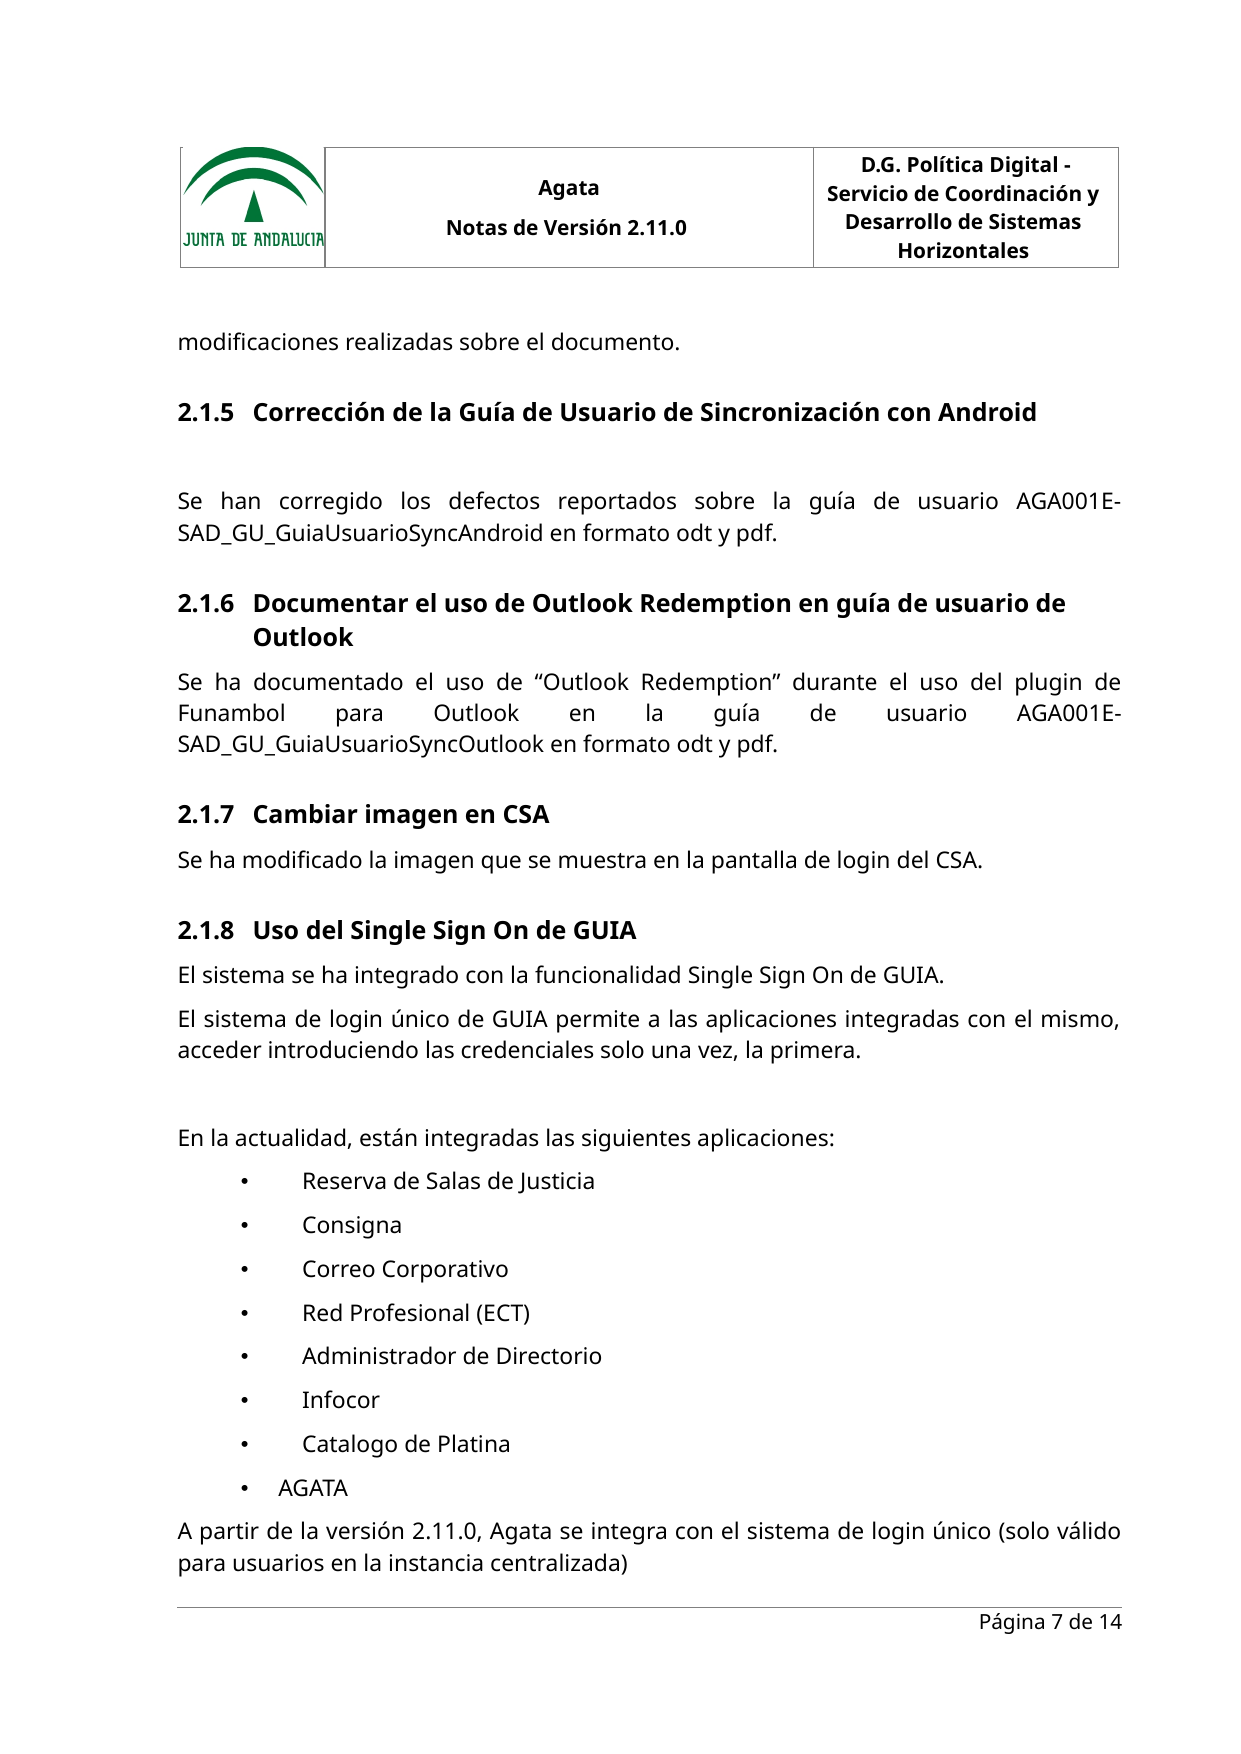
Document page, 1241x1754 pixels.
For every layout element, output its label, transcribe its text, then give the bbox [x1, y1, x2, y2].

list Infocor [241, 1384, 1122, 1415]
text Se han corregido los defectos reportados sobre la guía de usuario AGA001E-SAD_GU_GuiaUsuarioSyncAndroid en formato odt y pdf. [177, 485, 1122, 548]
text Se ha modificado la imagen que se muestra en la pantalla de login del CSA. [177, 844, 1122, 875]
subtitle Cambiar imagen en CSA [177, 797, 1122, 831]
text En la actualidad, están integradas las siguientes aplicaciones: [177, 1121, 1122, 1153]
subtitle Documentar el uso de Outlook Redemption en guía de usuario de Outlook [177, 585, 1122, 653]
text El sistema se ha integrado con la funcionalidad Single Sign On de GUIA. [177, 959, 1122, 990]
text A partir de la versión 2.11.0, Agata se integra con el sistema de login único (solo válido para usuarios en la instancia centralizada) [177, 1515, 1122, 1578]
subtitle Corrección de la Guía de Usuario de Sincronización con Android [177, 395, 1122, 429]
list Consigna [241, 1209, 1122, 1240]
list Red Profesional (ECT) [241, 1296, 1122, 1328]
subtitle Uso del Single Sign On de GUIA [177, 912, 1122, 946]
text El sistema de login único de GUIA permite a las aplicaciones integradas con el mismo, acceder introduciendo las credenciales solo una vez, la primera. [177, 1003, 1122, 1065]
text Se ha documentado el uso de “Outlook Redemption” durante el uso del plugin de Funambol para Outlook en la guía de usuario AGA001E-SAD_GU_GuiaUsuarioSyncOutlook en formato odt y pdf. [177, 666, 1122, 759]
list Reserva de Salas de Justicia [241, 1165, 1122, 1196]
list Correo Corporativo [241, 1253, 1122, 1284]
text modificaciones realizadas sobre el documento. [177, 326, 1122, 357]
list AGATA [241, 1471, 1122, 1503]
list Administrador de Directorio [241, 1340, 1122, 1371]
picture [183, 147, 324, 246]
list Catalogo de Platina [241, 1428, 1122, 1459]
